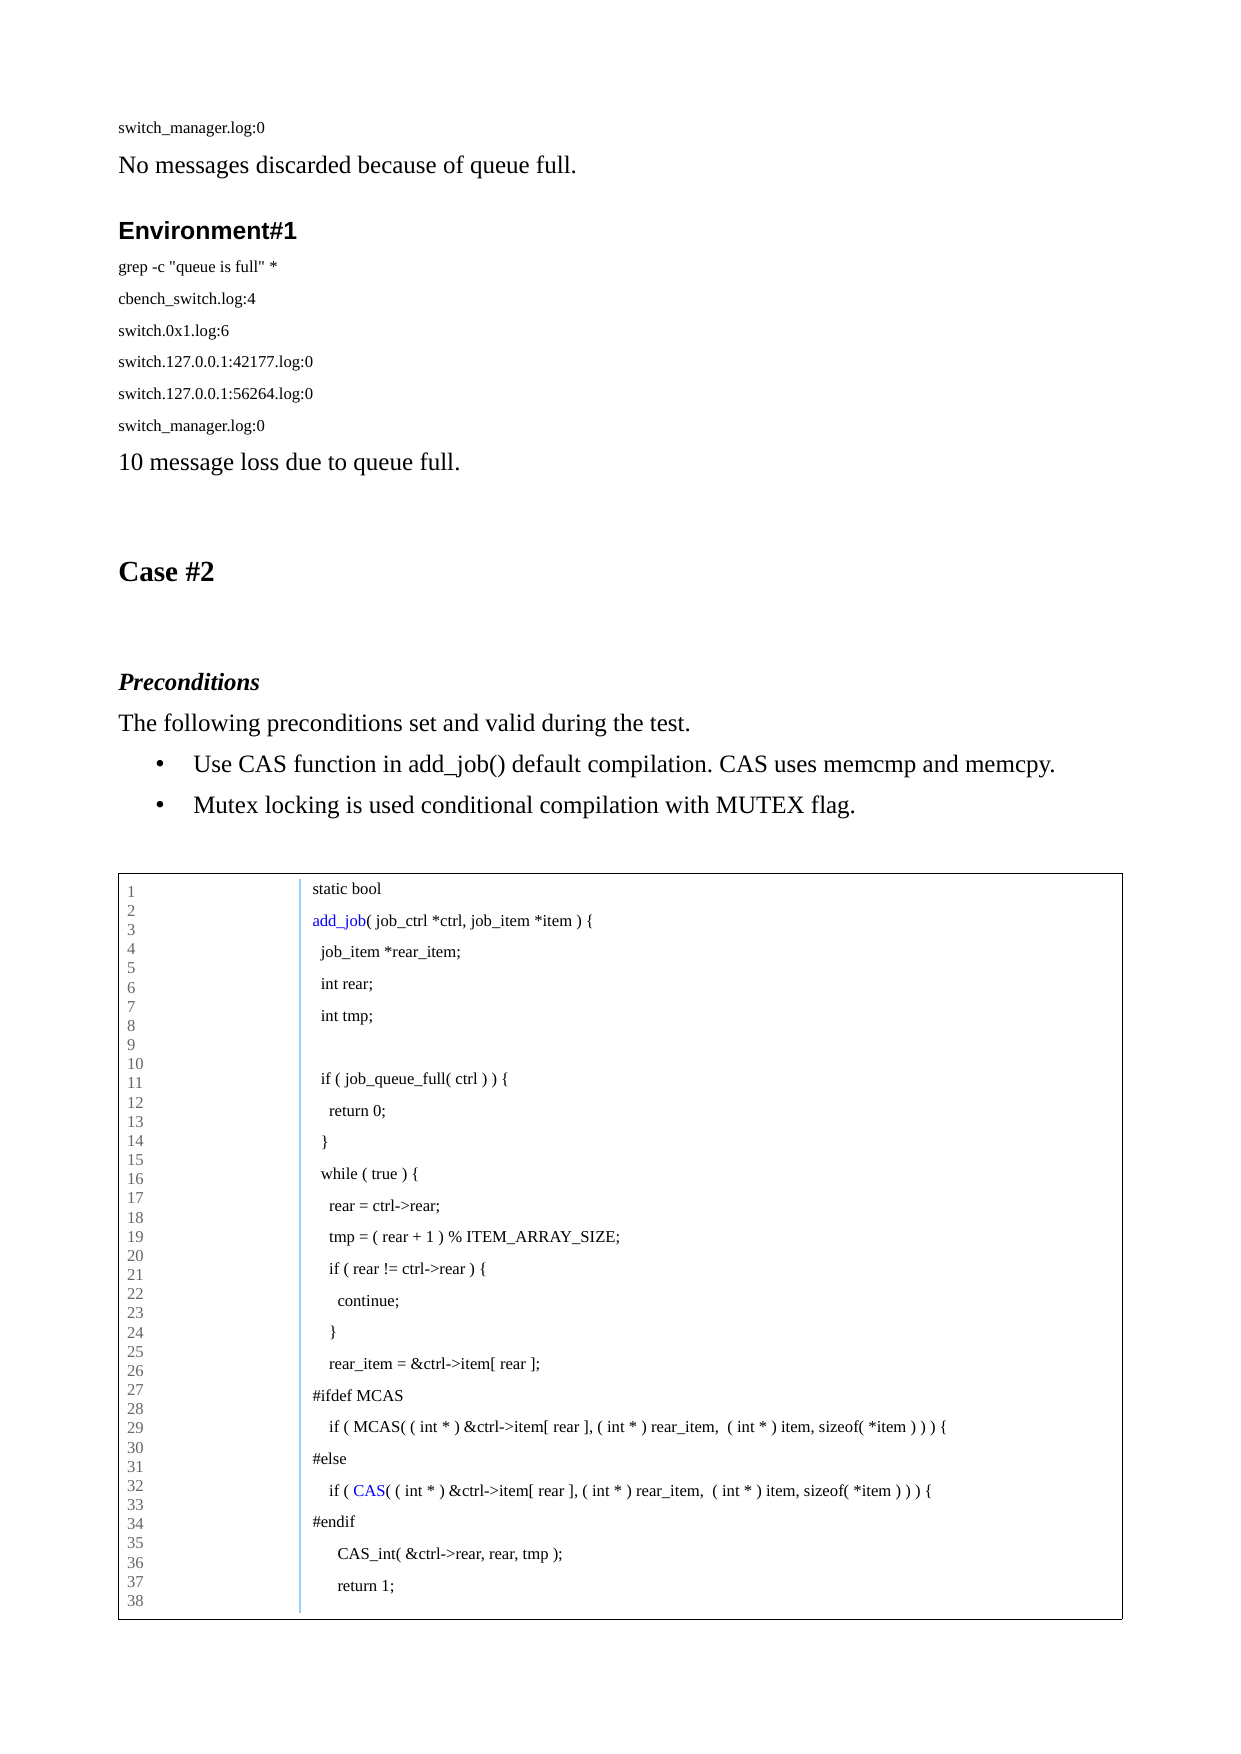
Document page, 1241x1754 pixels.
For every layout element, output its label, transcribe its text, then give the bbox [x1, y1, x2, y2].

list Use CAS function in add_job() default compilation. CAS uses memcmp and memcpy. [156, 749, 1122, 778]
text 10 message loss due to queue full. [118, 447, 1122, 476]
table_header static bool add_job( job_ctrl *ctrl, job_item *item ) { job_item *rear_item; int rear; int tmp; if ( job_queue_full( ctrl ) ) { return 0; } while ( true ) { rear = ctrl->rear; tmp = ( rear + 1 ) % ITEM_ARRAY_SIZE; if ( rear != ctrl->rear ) { continue; } rear_item = &ctrl->item[ rear ]; #ifdef MCAS if ( MCAS( ( int * ) &ctrl->item[ rear ], ( int * ) rear_item, ( int * ) item, sizeof( *item ) ) ) { #else if ( CAS( ( int * ) &ctrl->item[ rear ], ( int * ) rear_item, ( int * ) item, sizeof( *item ) ) ) { #endif CAS_int( &ctrl->rear, rear, tmp ); return 1; [307, 874, 1122, 1619]
text switch_manager.log:0 [118, 415, 1122, 434]
text No messages discarded because of queue full. [118, 150, 1122, 178]
text switch_manager.log:0 [118, 118, 1122, 137]
subtitle Environment#1 [118, 216, 1122, 244]
text switch.127.0.0.1:56264.log:0 [118, 384, 1122, 403]
list Mutex locking is used conditional compilation with MUTEX flag. [156, 790, 1122, 819]
text switch.127.0.0.1:42177.log:0 [118, 352, 1122, 371]
text cbench_switch.log:4 [118, 289, 1122, 308]
subtitle Case #2 [118, 554, 1122, 588]
text The following preconditions set and valid during the test. [118, 708, 1122, 737]
table_header 1 2 3 4 5 6 7 8 9 10 11 12 13 14 15 16 17 18 19 20 21 22 23 24 25 26 27 28 29 30 31 32 33 34 35 36 37 38 [119, 874, 307, 1619]
text grep -c "queue is full" * [118, 257, 1122, 276]
text switch.0x1.log:6 [118, 320, 1122, 339]
subtitle Preconditions [118, 667, 1122, 695]
